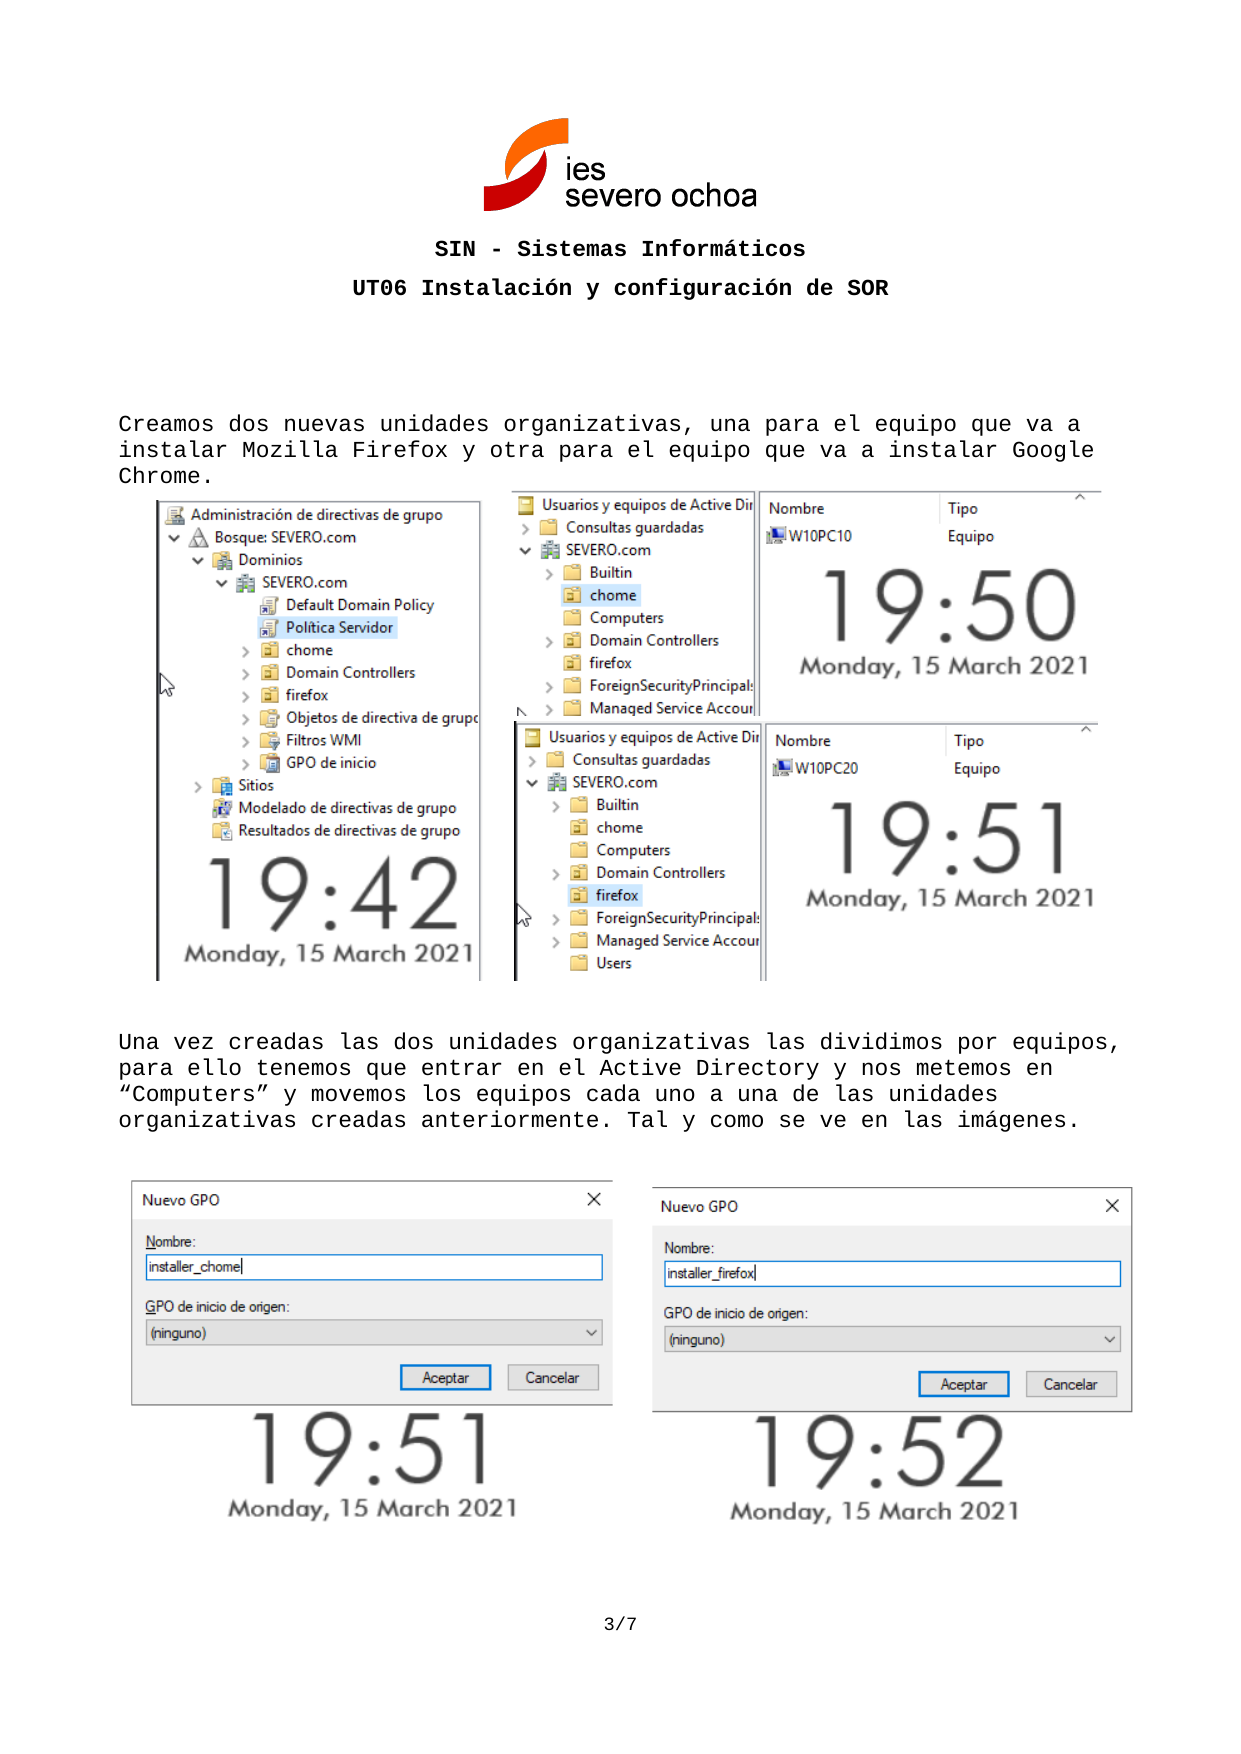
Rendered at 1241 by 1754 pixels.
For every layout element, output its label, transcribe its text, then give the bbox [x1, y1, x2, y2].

text Una vez creadas las dos unidades organizativas las dividimos por equipos, para ello tenemos que entrar en el Active Directory y nos metemos en “Computers” y movemos los equipos cada uno a una de las unidades organizativas creadas anteriormente. Tal y como se ve en las imágenes. [118, 1031, 1122, 1134]
picture [514, 721, 1098, 981]
picture [483, 118, 757, 211]
picture [511, 490, 1102, 716]
text Creamos dos nuevas unidades organizativas, una para el equipo que va a instalar Mozilla Firefox y otra para el equipo que va a instalar Google Chrome. [118, 412, 1122, 490]
picture [156, 500, 483, 981]
picture [131, 1178, 613, 1542]
picture [652, 1187, 1135, 1530]
